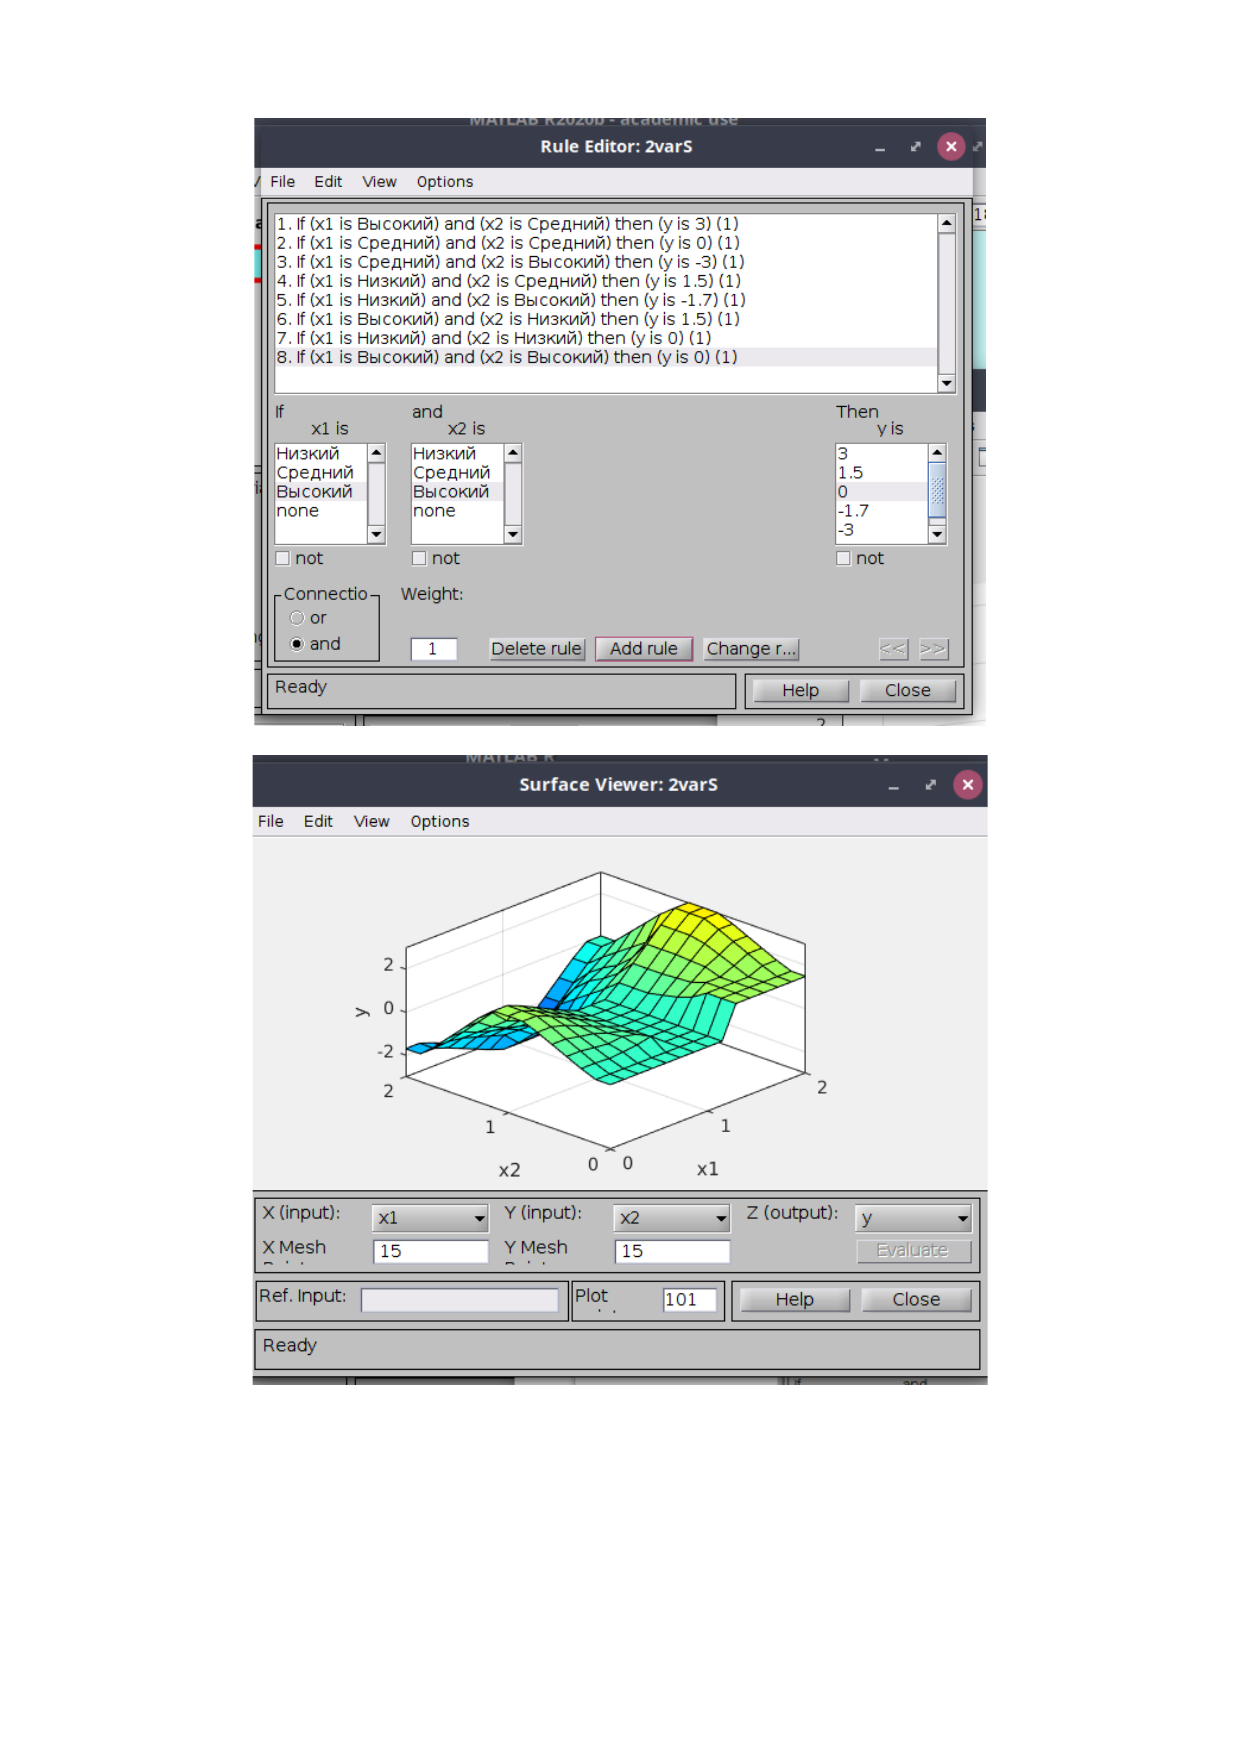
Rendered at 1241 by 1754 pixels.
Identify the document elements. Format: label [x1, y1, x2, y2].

picture [254, 118, 986, 726]
picture [252, 755, 988, 1385]
